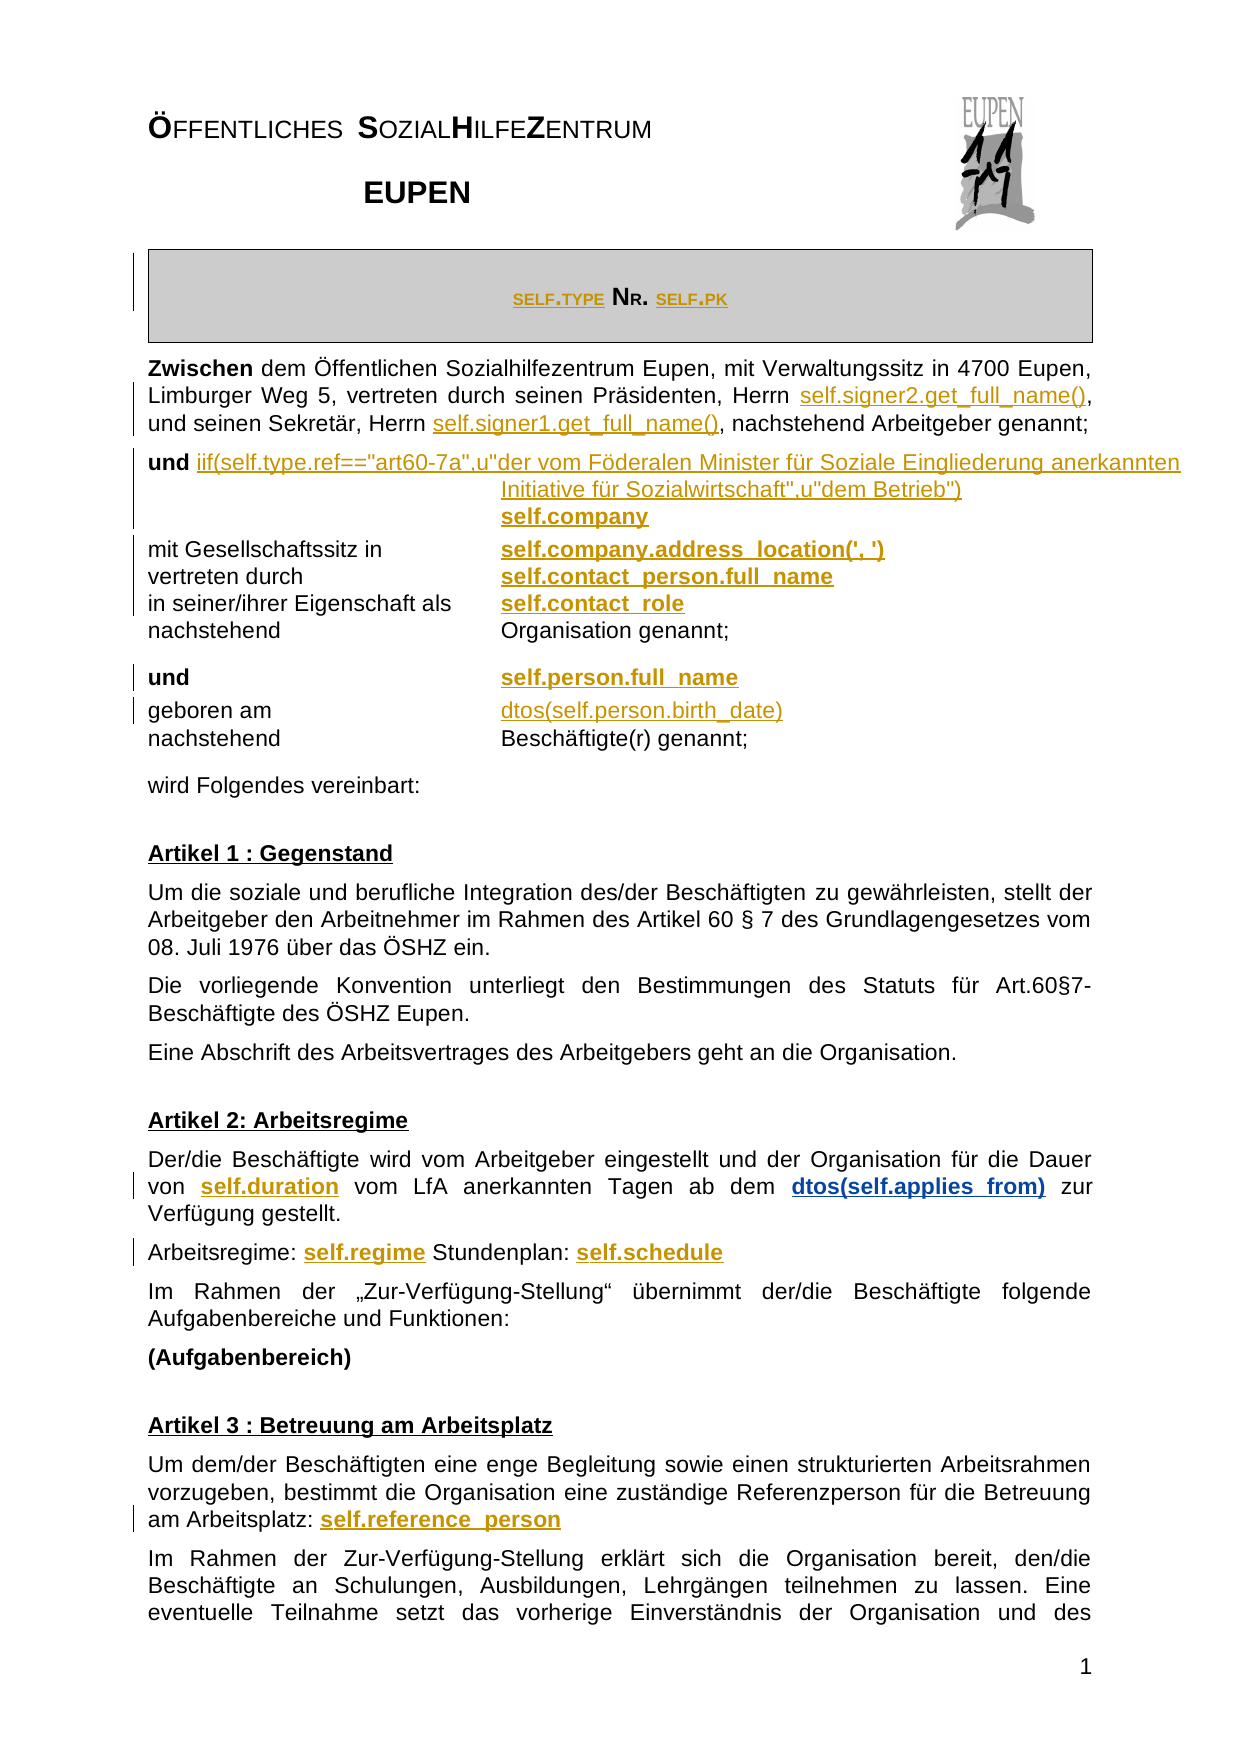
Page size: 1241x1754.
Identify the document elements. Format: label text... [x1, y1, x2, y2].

text (Aufgabenbereich) [148, 1343, 1093, 1371]
text mit Gesellschaftssitz in self.company.address_location(', ') [148, 535, 1181, 562]
text nachstehend Organisation genannt; [148, 616, 1181, 643]
subtitle Artikel 3 : Betreuung am Arbeitsplatz [148, 1412, 1092, 1439]
text Arbeitsregime: self.regime Stundenplan: self.schedule [148, 1238, 1181, 1266]
text geboren am dtos(self.person.birth_date) [148, 697, 1181, 724]
text ÖFFENTLICHES SOZIALHILFEZENTRUM EUPEN [148, 88, 1092, 239]
text und iif(self.type.ref=="art60-7a",u"der vom Föderalen Minister für Soziale Eingliederung anerkannten Initiative für Sozialwirtschaft",u"dem Betrieb") self.company [148, 448, 1181, 529]
text Die vorliegende Konvention unterliegt den Bestimmungen des Statuts für Art.60§7-Beschäftigte des ÖSHZ Eupen. [148, 972, 1093, 1026]
subtitle Artikel 2: Arbeitsregime [148, 1106, 1092, 1133]
text Zwischen dem Öffentlichen Sozialhilfezentrum Eupen, mit Verwaltungssitz in 4700 Eupen, Limburger Weg 5, vertreten durch seinen Präsidenten, Herrn self.signer2.get_full_name(), und seinen Sekretär, Herrn self.signer1.get_full_name(), nachstehend Arbeitgeber genannt; [148, 355, 1092, 436]
text Im Rahmen der Zur-Verfügung-Stellung erklärt sich die Organisation bereit, den/die Beschäftigte an Schulungen, Ausbildungen, Lehrgängen teilnehmen zu lassen. Eine eventuelle Teilnahme setzt das vorherige Einverständnis der Organisation und des [148, 1544, 1093, 1625]
text vertreten durch self.contact_person.full_name [148, 562, 1181, 589]
text Eine Abschrift des Arbeitsvertrages des Arbeitgebers geht an die Organisation. [148, 1038, 1092, 1065]
text in seiner/ihrer Eigenschaft als self.contact_role [148, 589, 1181, 616]
text wird Folgendes vereinbart: [148, 771, 1181, 798]
text Im Rahmen der „Zur-Verfügung-Stellung“ übernimmt der/die Beschäftigte folgende Aufgabenbereiche und Funktionen: [148, 1277, 1093, 1332]
text self.type Nr. self.pk [149, 250, 1092, 342]
picture [955, 97, 1036, 231]
text Um die soziale und berufliche Integration des/der Beschäftigten zu gewährleisten, stellt der Arbeitgeber den Arbeitnehmer im Rahmen des Artikel 60 § 7 des Grundlagengesetzes vom 08. Juli 1976 über das ÖSHZ ein. [148, 879, 1093, 960]
subtitle Artikel 1 : Gegenstand [148, 840, 1092, 867]
text und self.person.full_name [148, 664, 1181, 691]
text Der/die Beschäftigte wird vom Arbeitgeber eingestellt und der Organisation für die Dauer von self.duration vom LfA anerkannten Tagen ab dem dtos(self.applies_from) zur Verfügung gestellt. [148, 1145, 1093, 1227]
text nachstehend Beschäftigte(r) genannt; [148, 724, 1181, 751]
text Um dem/der Beschäftigten eine enge Begleitung sowie einen strukturierten Arbeitsrahmen vorzugeben, bestimmt die Organisation eine zuständige Referenzperson für die Betreuung am Arbeitsplatz: self.reference_person [148, 1451, 1093, 1532]
